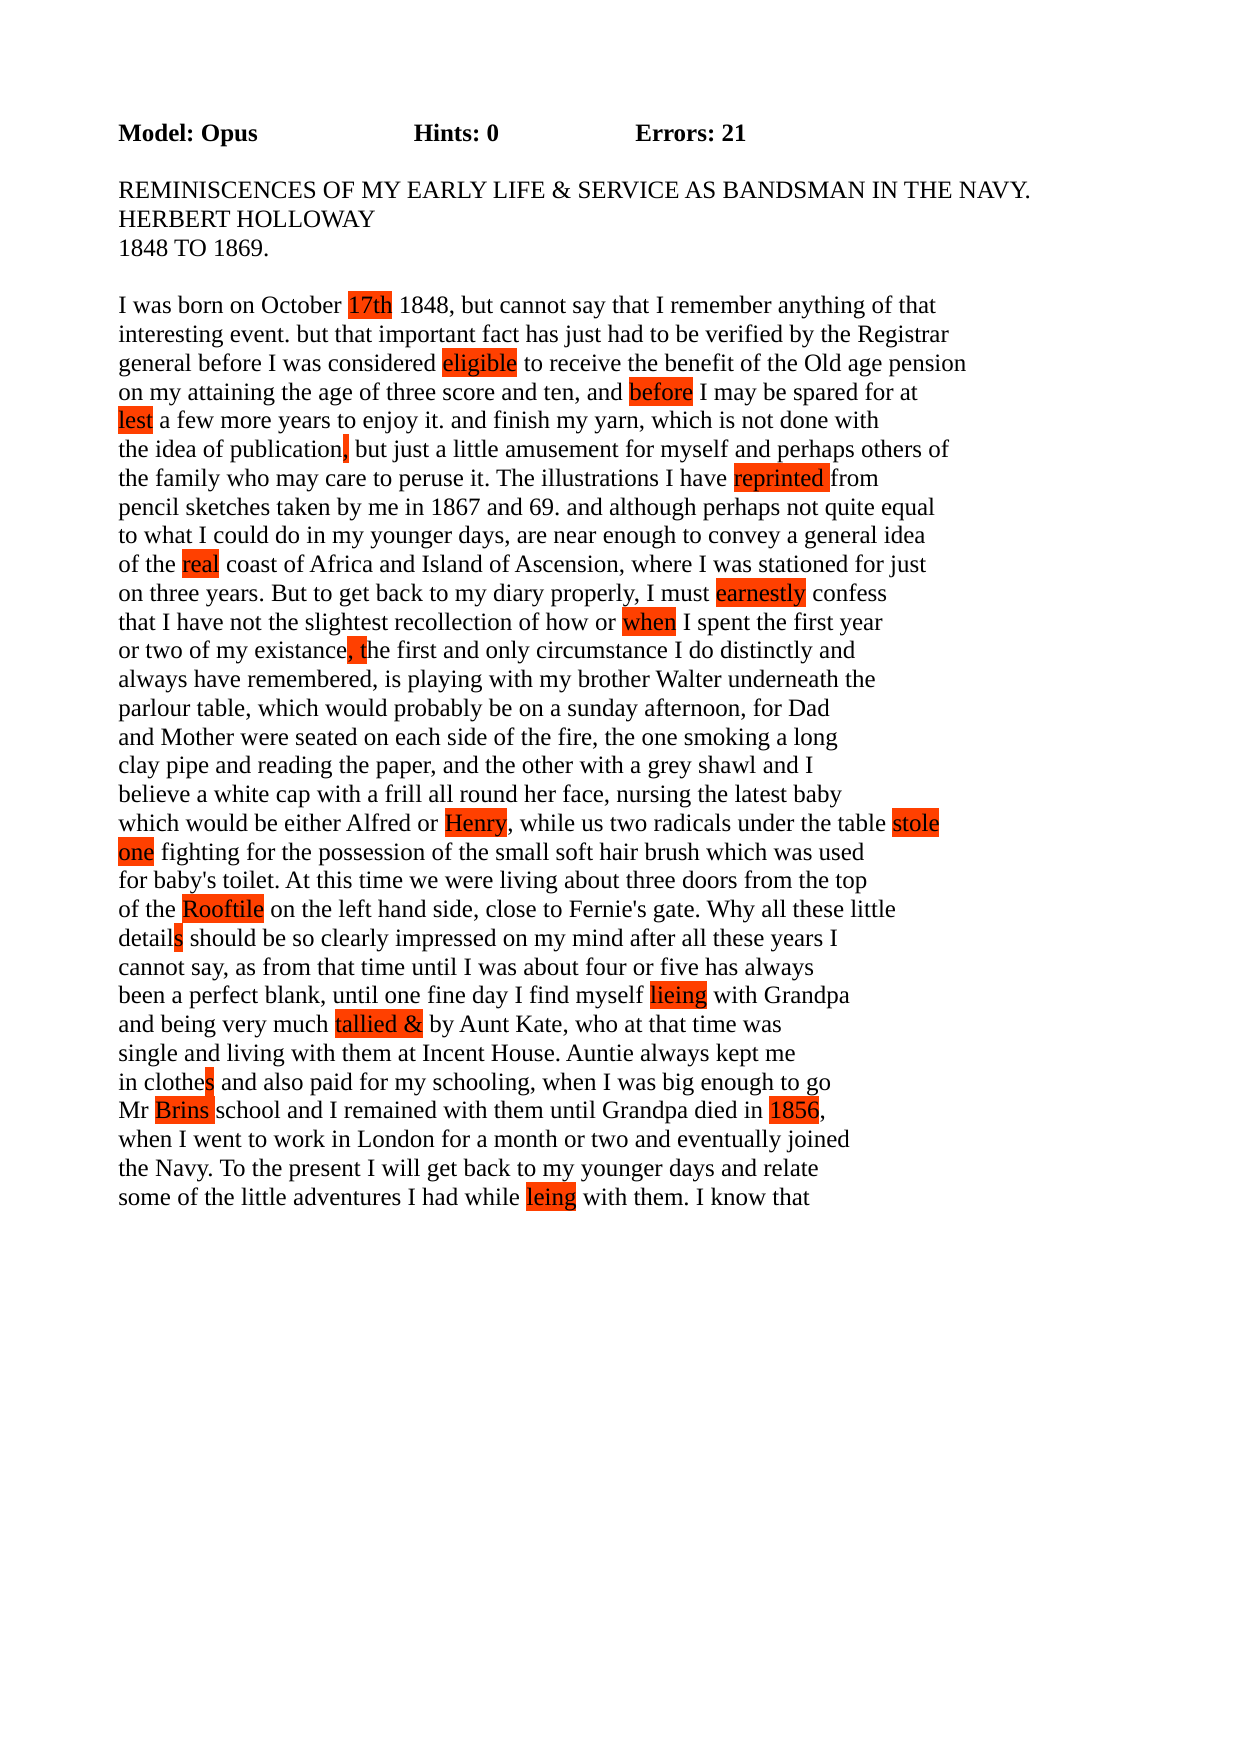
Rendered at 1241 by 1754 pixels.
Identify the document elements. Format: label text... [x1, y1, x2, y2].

text the idea of publication, but just a little amusement for myself and perhaps others of [118, 434, 1122, 463]
text lest a few more years to enjoy it. and finish my yarn, which is not done with [118, 406, 1122, 434]
text in clothes and also paid for my schooling, when I was big enough to go [118, 1067, 1122, 1096]
text and Mother were seated on each side of the fire, the one smoking a long [118, 722, 1122, 751]
text to what I could do in my younger days, are near enough to convey a general idea [118, 521, 1122, 549]
text Model: Opus Hints: 0 Errors: 21 REMINISCENCES OF MY EARLY LIFE & SERVICE AS BANDSMAN IN THE NAVY. [118, 118, 1122, 204]
text when I went to work in London for a month or two and eventually joined [118, 1124, 1122, 1153]
text the family who may care to peruse it. The illustrations I have reprinted from [118, 463, 1122, 492]
text cannot say, as from that time until I was about four or five has always [118, 952, 1122, 981]
text of the real coast of Africa and Island of Ascension, where I was stationed for just [118, 549, 1122, 578]
text believe a white cap with a frill all round her face, nursing the latest baby [118, 779, 1122, 808]
text for baby's toilet. At this time we were living about three doors from the top [118, 866, 1122, 894]
text on three years. But to get back to my diary properly, I must earnestly confess [118, 578, 1122, 607]
text that I have not the slightest recollection of how or when I spent the first year [118, 607, 1122, 636]
text details should be so clearly impressed on my mind after all these years I [118, 923, 1122, 952]
text HERBERT HOLLOWAY [118, 204, 1122, 233]
text been a perfect blank, until one fine day I find myself lieing with Grandpa [118, 981, 1122, 1009]
text always have remembered, is playing with my brother Walter underneath the [118, 664, 1122, 693]
text one fighting for the possession of the small soft hair brush which was used [118, 837, 1122, 866]
text on my attaining the age of three score and ten, and before I may be spared for at [118, 377, 1122, 406]
text 1848 TO 1869. [118, 233, 1122, 262]
text or two of my existance, the first and only circumstance I do distinctly and [118, 636, 1122, 664]
text some of the little adventures I had while leing with them. I know that [118, 1182, 1122, 1211]
text clay pipe and reading the paper, and the other with a grey shawl and I [118, 751, 1122, 779]
text interesting event. but that important fact has just had to be verified by the Registrar [118, 319, 1122, 348]
text and being very much tallied & by Aunt Kate, who at that time was [118, 1009, 1122, 1038]
text which would be either Alfred or Henry, while us two radicals under the table stole [118, 808, 1122, 837]
text single and living with them at Incent House. Auntie always kept me [118, 1038, 1122, 1067]
text parlour table, which would probably be on a sunday afternoon, for Dad [118, 693, 1122, 722]
text general before I was considered eligible to receive the benefit of the Old age pension [118, 348, 1122, 377]
text I was born on October 17th 1848, but cannot say that I remember anything of that [118, 291, 1122, 319]
text the Navy. To the present I will get back to my younger days and relate [118, 1153, 1122, 1182]
text of the Rooftile on the left hand side, close to Fernie's gate. Why all these little [118, 894, 1122, 923]
text Mr Brins school and I remained with them until Grandpa died in 1856, [118, 1096, 1122, 1124]
text pencil sketches taken by me in 1867 and 69. and although perhaps not quite equal [118, 492, 1122, 521]
